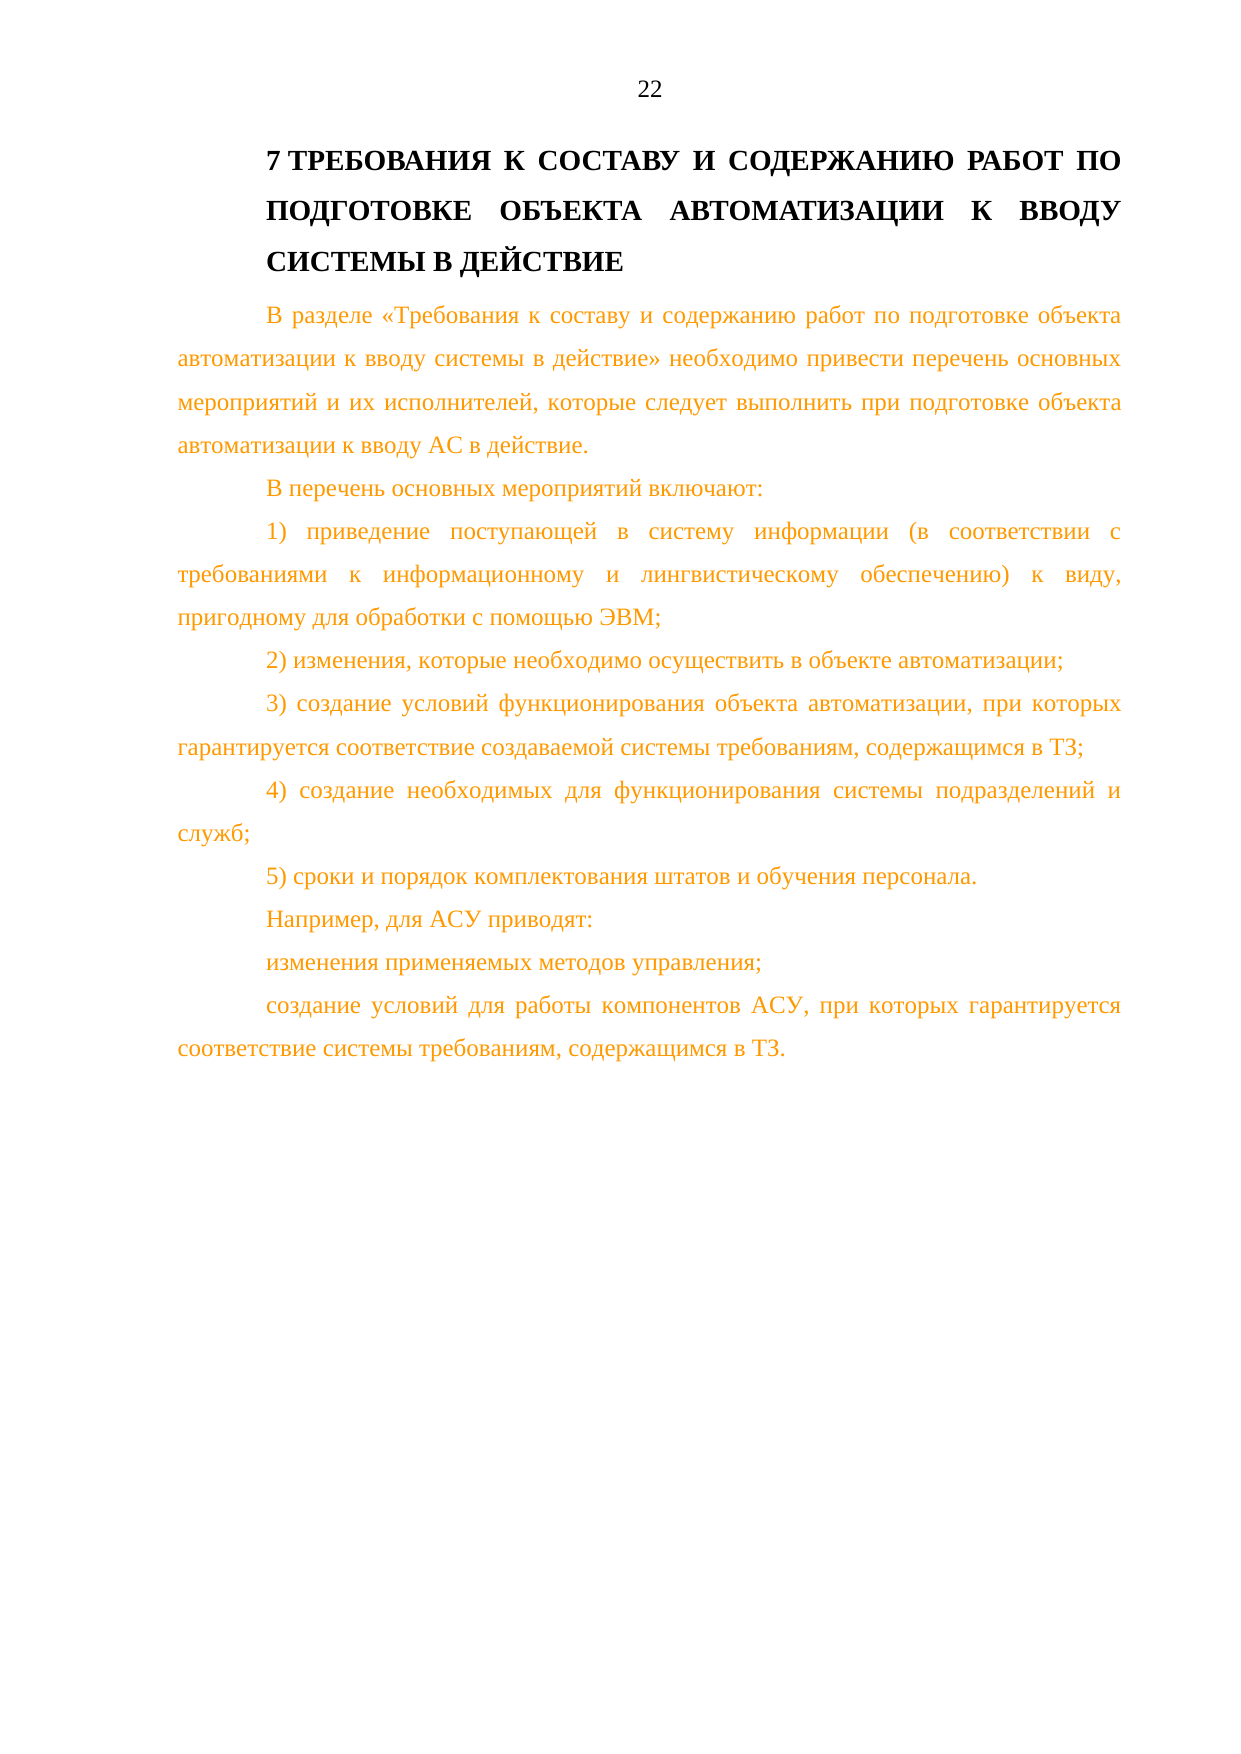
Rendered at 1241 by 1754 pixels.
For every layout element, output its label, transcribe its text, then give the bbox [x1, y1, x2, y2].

text Например, для АСУ приводят: [177, 904, 1122, 933]
text 5) сроки и порядок комплектования штатов и обучения персонала. [177, 861, 1122, 890]
text 3) создание условий функционирования объекта автоматизации, при которых гарантируется соответствие создаваемой системы требованиям, содержащимся в ТЗ; [177, 688, 1122, 760]
text создание условий для работы компонентов АСУ, при которых гарантируется соответствие системы требованиям, содержащимся в ТЗ. [177, 990, 1122, 1062]
text изменения применяемых методов управления; [177, 947, 1122, 976]
subtitle ТРЕБОВАНИЯ К СОСТАВУ И СОДЕРЖАНИЮ РАБОТ ПО ПОДГОТОВКЕ ОБЪЕКТА АВТОМАТИЗАЦИИ К ВВОДУ СИСТЕМЫ В ДЕЙСТВИЕ [266, 143, 1122, 277]
text 1) приведение поступающей в систему информации (в соответствии с требованиями к информационному и лингвистическому обеспечению) к виду, пригодному для обработки с помощью ЭВМ; [177, 516, 1122, 631]
text В перечень основных мероприятий включают: [177, 473, 1122, 502]
text 2) изменения, которые необходимо осуществить в объекте автоматизации; [177, 645, 1122, 674]
text В разделе «Требования к составу и содержанию работ по подготовке объекта автоматизации к вводу системы в действие» необходимо привести перечень основных мероприятий и их исполнителей, которые следует выполнить при подготовке объекта автоматизации к вводу АС в действие. [177, 300, 1122, 458]
text 4) создание необходимых для функционирования системы подразделений и служб; [177, 775, 1122, 847]
